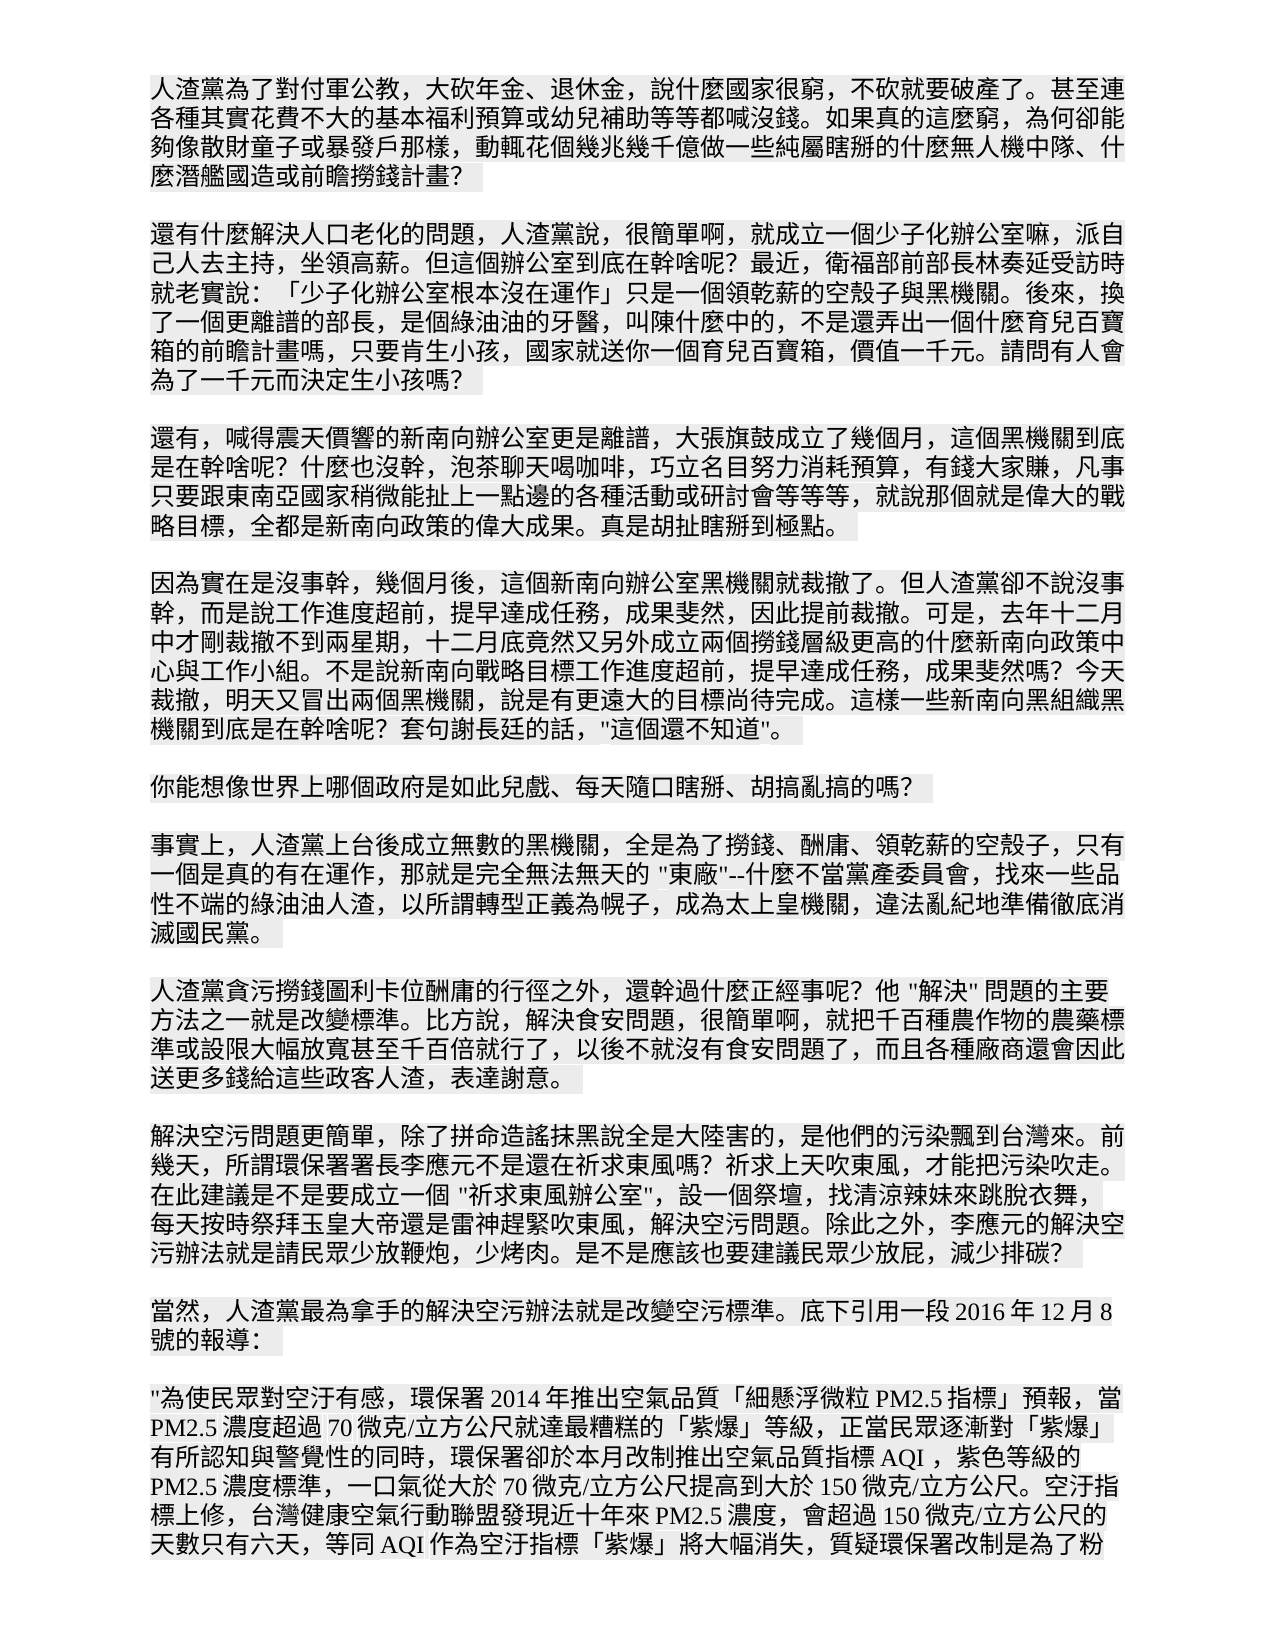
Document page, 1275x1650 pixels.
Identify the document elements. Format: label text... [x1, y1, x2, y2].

text (續前) 當年臥底在黨外的調查局特務謝長廷，目前擔任所謂駐日代表，在一次演講中，他很得意地對大家說，他曾經對日本人說民進黨2025年要達成非核家園，他說日本人聽了嚇一跳，民進黨執政真是太厲害了，可是，只剩幾年就2025了，日本人問："屆時不會缺電嗎？" 謝長廷說，"絕對不會！" 日本人又問："可是電要從哪來？" 謝長廷說，"這個還不知道"。 看得出我要講的重點嗎？事關一個國家或社會如此重要的能源政策，掌權者卻如此兒戲，不但兒戲，而且還對於這樣一種兒戲態度感覺很好玩，很幽默，很得意，還說這就是台灣 "自由開放" 的可貴，凡事不用規畫步驟，不用事先設想各種可能的影響與後果，直接瞎掰就行。 這個人渣黨搞選舉就是靠這一套胡扯瞎掰，一旦騙到政權後，他卻還是照樣繼續玩這一套，每天都還是在搞選舉，能騙則騙，能撈則撈，滿口胡言，無一句可信。 你知道這個喊得震天價響、藉以把國民黨打得落花流水的 "2025非核家園" 的 2025年是怎麼來的嗎？純粹就是瞎掰，愛喊幾年就幾年，就如同現在的解決空污新口號，所謂行政院長賴啥小說什麼2040年之前禁賣所有燃油車輛，這個2040年是根據什麼樣的評估計畫與施行步驟得來的？沒有。純粹就是瞎掰，愛說幾年就幾年。 最近有汽車與商家等相關業者打電話去行政院問，那麼，接下來他們應該怎麼做呢？往後車子都不要賣了嗎？現有燃油車的退場機制是什麼呢？官方的回答是："我們還不知道"。 所謂總統蔡啥小，前一陣子不是說什麼無人機已經準備大量生產，將組織無人機中隊，結果軍方聽了嚇一跳，有這回事嗎？八字都還沒一撇。軍方表示，最快也要四、五年。依我看，應該是四、五十年才對。更誇張的是什麼潛艦國造，你信嗎？台灣連汽車引擎都沒有能力製造，卻要造潛艦還是航空母艦，何不乾脆說太空梭國造呢？人渣黨卻準備至少花四千億來造什麼潛艦，結果搞出一個慶富弊案。這一切，全是幌子，撈錢貪污圖利金主才是真正目的。就跟什麼八千九百億的什麼前瞻計畫一樣，眾人皆曰荒唐，人渣黨卻硬是要蠻幹到底，為什麼？因為此時不撈，更待何時。 人渣黨為了對付軍公教，大砍年金、退休金，說什麼國家很窮，不砍就要破產了。甚至連各種其實花費不大的基本福利預算或幼兒補助等等都喊沒錢。如果真的這麼窮，為何卻能夠像散財童子或暴發戶那樣，動輒花個幾兆幾千億做一些純屬瞎掰的什麼無人機中隊、什麼潛艦國造或前瞻撈錢計畫？ 還有什麼解決人口老化的問題，人渣黨說，很簡單啊，就成立一個少子化辦公室嘛，派自己人去主持，坐領高薪。但這個辦公室到底在幹啥呢？最近，衛福部前部長林奏延受訪時就老實說：「少子化辦公室根本沒在運作」只是一個領乾薪的空殼子與黑機關。後來，換了一個更離譜的部長，是個綠油油的牙醫，叫陳什麼中的，不是還弄出一個什麼育兒百寶箱的前瞻計畫嗎，只要肯生小孩，國家就送你一個育兒百寶箱，價值一千元。請問有人會為了一千元而決定生小孩嗎？ 還有，喊得震天價響的新南向辦公室更是離譜，大張旗鼓成立了幾個月，這個黑機關到底是在幹啥呢？什麼也沒幹，泡茶聊天喝咖啡，巧立名目努力消耗預算，有錢大家賺，凡事只要跟東南亞國家稍微能扯上一點邊的各種活動或研討會等等等，就說那個就是偉大的戰略目標，全都是新南向政策的偉大成果。真是胡扯瞎掰到極點。 因為實在是沒事幹，幾個月後，這個新南向辦公室黑機關就裁撤了。但人渣黨卻不說沒事幹，而是說工作進度超前，提早達成任務，成果斐然，因此提前裁撤。可是，去年十二月中才剛裁撤不到兩星期，十二月底竟然又另外成立兩個撈錢層級更高的什麼新南向政策中心與工作小組。不是說新南向戰略目標工作進度超前，提早達成任務，成果斐然嗎？今天裁撤，明天又冒出兩個黑機關，說是有更遠大的目標尚待完成。這樣一些新南向黑組織黑機關到底是在幹啥呢？套句謝長廷的話，"這個還不知道"。 你能想像世界上哪個政府是如此兒戲、每天隨口瞎掰、胡搞亂搞的嗎？ 事實上，人渣黨上台後成立無數的黑機關，全是為了撈錢、酬庸、領乾薪的空殼子，只有一個是真的有在運作，那就是完全無法無天的 "東廠"--什麼不當黨產委員會，找來一些品性不端的綠油油人渣，以所謂轉型正義為幌子，成為太上皇機關，違法亂紀地準備徹底消滅國民黨。 人渣黨貪污撈錢圖利卡位酬庸的行徑之外，還幹過什麼正經事呢？他 "解決" 問題的主要方法之一就是改變標準。比方說，解決食安問題，很簡單啊，就把千百種農作物的農藥標準或設限大幅放寬甚至千百倍就行了，以後不就沒有食安問題了，而且各種廠商還會因此送更多錢給這些政客人渣，表達謝意。 解決空污問題更簡單，除了拼命造謠抹黑說全是大陸害的，是他們的污染飄到台灣來。前幾天，所謂環保署署長李應元不是還在祈求東風嗎？祈求上天吹東風，才能把污染吹走。在此建議是不是要成立一個 "祈求東風辦公室"，設一個祭壇，找清涼辣妹來跳脫衣舞，每天按時祭拜玉皇大帝還是雷神趕緊吹東風，解決空污問題。除此之外，李應元的解決空污辦法就是請民眾少放鞭炮，少烤肉。是不是應該也要建議民眾少放屁，減少排碳？ 當然，人渣黨最為拿手的解決空污辦法就是改變空污標準。底下引用一段2016年12月8號的報導： "為使民眾對空汙有感，環保署2014年推出空氣品質「細懸浮微粒PM2.5指標」預報，當PM2.5濃度超過70微克/立方公尺就達最糟糕的「紫爆」等級，正當民眾逐漸對「紫爆」有所認知與警覺性的同時，環保署卻於本月改制推出空氣品質指標AQI ，紫色等級的PM2.5濃度標準，一口氣從大於70微克/立方公尺提高到大於150微克/立方公尺。空汙指標上修，台灣健康空氣行動聯盟發現近十年來PM2.5濃度，會超過150微克/立方公尺的天數只有六天，等同AQI作為空汙指標「紫爆」將大幅消失，質疑環保署改制是為了粉飾太平。 台灣健康空氣行動聯盟理事長葉光芃認為，環保署在沒有足夠宣導的情況下，改用AQI指標有其政治盤算，並比對環保署2007年至2016/11/30資料，發現過去十年來，台灣本島PM2.5濃度達新版AQI的「非常不良」紫色等級，細懸浮微粒超過150微克/立方公尺的天數竟只有六天，但如果以舊版PM2.5指標來看今年2016年初至11月底，紫爆的站日數(累計全國監測站所有超標日數)就已達199天，葉光芃批評新版訂定的級距意義「非常有限」。" 看到沒有，人渣黨上台才半年，馬上就用這樣的方法 "解決" 空污問題，把紫爆標準一口氣從70調高到150，這樣的話，一年365天裏頭，達到空污紫爆等級的日子就只剩6天，空污問題不就解決了，又是一項了不起的政績。 這裏有些圖，請看： https://www.civilmedia.tw/archives/57998 兒戲政治所帶來的後果與代價，難道你會以為與你無關？難道你真的會蠢到去膜拜一種純屬虛構的顏色？膜拜一些純屬虛構的什麼台獨建國？然後卻以所有人的長遠福祉為代價，任由貪婪人渣們予取予求、為所欲為？ 在極度忙碌與疲憊不堪的生活中，用盡最後一點體力，利用零零碎碎的空檔時間，寫這些污穢不堪的東西，目的當然不是要譴責人渣歹徒們，而是很納悶：為什麼大家的家教都這麼好？不管人渣歹徒們如何破壞你的生活家園，如何惡搞你的生活前景，如何貪污浪費你的血汗錢，大家都還是不會生氣。 我同樣也不能理解，為何我們會對遠在幾千公里外的以巴問題、中東問題生氣或感興趣，卻對自己生活周遭同樣卑鄙齷齪的行徑視若無睹，置若罔聞。世界就是世界，世界並沒有島內外或國內外之分，關心國際問題並沒有更高尚，關心島內問題也不會顯得更庸俗，道德意義是一樣的。甚至我還相信，一個人惟有當他會去關注生活周遭的問題時，他才有可能關心幾千公里外的悲劇。倘若我對眼前一個受苦的生命一點感覺也沒有，我如何可能會對一個遠在一萬公里外的受難者有感覺？ 底下幾篇文字，不妨仔細看看。倘若不以人廢言，那麼，龍應台當年寫野火集時那句名言 "本身"，其實還挺有道理："中國人，為什麼你不會生氣？" 陳真 2018. 01. 06. ====================== 【Yahoo論壇／陳一新】活在跨年謊言中的小英 陳一新 政事觀察站 2018年1月2日 蔡英文總統去年底與記者茶敘時，夸夸其談國內各項改革與民調、新南向政策、國防自主及兩岸關係，乍聽之下，頗有「雖千萬人吾往矣」的雄心壯志，但只要稍微推敲一下，就可看出她的年終記者茶會只是不折不扣的「跨年謊言」。真不知道台灣的領導人為什麼這麼好當，滿口荒唐言，竟然「居之不疑」，臉不紅氣不喘？ 在12月29日 下午在桃園龍潭中科院與 與媒體年終茶敘談話中，蔡英文 表示，她早知道推動改革，民意一定會反彈。問題是， 蔡英文領導的民進黨推動的改革真的是「民之所欲」的改革嗎？眾所周知，「去中國化」、「去蔣化」、「去中華民國化」、「促轉條例」固然是符合民進黨利益的「改革」。問題是，如果說「同婚立法」、「年金改革」、「一例一休」、「勞基法修法」、「前瞻計畫」、「引進核災食品」及「無核家園」，也是她要推動的「改革」，為什麼那麼多民進黨主政的縣市人民也走上街頭，要求政府猛睬剎車或從善如流呢？ 蔡英文說，她的政府所推動的「新南向政策」目前已與東南亞國家產生良好互動，並讓「新南向政策」的對象國有感。難道蔡政府向對象國人民發放「旅遊補助金」、「優待卷」，鼓勵他們來台觀光，或是對他們開放「免簽證」，引進一些「性工作者」，就是「互動良好」與「有感」？在漫無目標與沒有計劃的情形下，政府發放「旅遊補助金」、「優待卷」、開放「免簽證」，充其量只是飲鴆止渴，終非長久之計。 更重要的是，「新南向政策」絕非只是我國與對象國之間的浮面或表象交流而已，如果終蔡英文第一任，台灣無法與任何一個對象國簽訂類似「自由貿易協定」的協議，則蔡英文的「新南向政策」恐怕很難不步前總統李登輝與陳水扁「南向政策」淪於失敗的後塵。至於蔡英文說「新南向政策」會成為國家未來的發展方向，那就更是胡言亂語了。 尤其可笑的事，總統府不久前才宣稱，設在總統府內的「新南向政策辦公室」因階段性任務完成而予以「解編」，旋不久又宣布因任務需要決定在國安會下設立「新南向政策中心」，有如繞口令一般，真不知那些國安會團隊成天沒事幹，在玩什麼把戲？ 由此觀之，「新南向政策」似乎只是蔡英文給國安會的一個玩具罷了，一群不懂得思考的業餘團隊成員編出一套只要「新南向政策」堅持百忍、未來一定會終底於成的「鬼話」，而蔡英文顯然也不怎麼動腦，居然就相信了這番鬼都不信的「謊言」，反正台灣民眾也很好騙，「新南向政策」就成為蔡政府上台後三不五時就拋出來哄騙國人的一個大謊言。 在年終與記者的茶會上，由於「慶富聯雷艦案」不斷出包，加上「潛艦國造」遙遙無期，「國艦國造」實在開不出口，只有搬出國產「無人機」量產與「高教機」將於近期試飛，表示「國防自主」並非空話。 問題是，「國防自主」也許並非完全空話，但卻是不少笑話堆砌出來的「謊言」。台灣連汽車引擎都不會自製，卻奢言製造高教機引擎和潛艦的柴油引擎，豈不為識者所笑？這就好像只會放沖天炮的小孩，卻要試飛登月火箭一樣可笑。如果「國機國造」真有能量，就應發展航程更遠、性能更好的第四代半或第五代的戰鬥機，而不是走回頭路去生產「經國號」縮小版的高教機，難怪美國不以為然。 同樣地，如果「潛艦國造」真有本事，就至少應該模仿荷蘭售我潛艦，好歹先造出一、兩艘，讓全世界瞧一瞧我國生產潛艦的能量。現在日本一日不敢出售我國潛艦技術，我國的「潛艦國造」就掛在雲端不上不下。雖說「國防自主」是我國尋求軍事發展的一個長期目標，但是這樣一個嚴肅的課題在蔡英文領導之下卻充滿了笑話與謊言。 蔡英文說，她 請國人同胞放心，「兩岸關係不會暴走、不會僵住、也不會走回在過去國民黨威權時代，不相往來的老路」。 問題是， 「兩岸不相往來」是蔡英文上台以後才發生的的事，不提馬英九時代的兩岸關係，卻扯到「過去國民黨威權時代，不相往來的老路」，來混淆視聽，未免扯得太遠。 她竟然臉不紅氣不喘地公然撒謊，表示她從2016年「上任至今歷經了500多天，兩岸關係基本上仍然維持穩定的局面。雖然過去一年來，兩岸關係歷經一些事情，但雙方的的交流基本上也都維持。」在兩岸從「冷和」走到「冷對抗」、兩岸兩會不相往來的今天，究竟是大家看錯，還是蔡英文自我感覺太過良好？ 從她與記者年終茶會的談話，可以看出蔡英文是活在謊言之中，今年如此，明年再略做修正，又渴繼續唬弄人民，年復一年，週而復始。真不知道她自己是早已相信這套謊言並融入其中，還是她相信謊言說它一千遍就會變成真理？ ======================= 聯合報社論／新南向辦公室將「功成身退」？ 2017-12-19 慶富陳偉志自爆去年去了總統府；圖為時任新南向辦公室主任黃志芳。 圖／聯合報系資料... 總統府最近公告，新南向辦公室將自明年起「解編」。亦即，這個蔡政府上任後敲鑼打鼓負責「新南向」政策擘劃的首腦組織，再十日就要「功成身退」。沒錯，「功成身退」正是總統府宣告該辦公室解編的理由，其措詞是：因為它的「階段目標比預定更早完成」，而且已逐漸「展現成效」。 新南向辦公室要解編，名副其實是「身退」；但要說它「功成」，恐怕就讓人覺得不知所云。依總統府稍早的估計，新南向辦公室全年的預算執行率，僅四到五成。以如此低迷的執行效率，卻說它「提前完成」目標，豈不矛盾？此外，根據立法院預算中心的報告，散落在政府各部會的新南向經費執行率均欠佳，包括內政部、總統府、工程會至七月底的執行率都不到五％。從這點看，政府宣稱「展現成效」，又是在說什麼？ 換一個角度看，新南向辦公室必須解編，其實也是勢所必然。去年六月，蔡英文總統指派黃志芳擔任該辦公室主任，黃志芳十月旋即又奉派出使新加坡，不幸遭拒後，他今年一月又被指派出任外貿協會董事長。亦即，黃志芳實際主持新南向辦公室的時間相當短促，一年半來新南向辦公室多數時候是處於無人領導或他人代理的狀態，如今難以為繼也是事實。而黃志芳最讓人印象深刻的「作為」，是他去年九月在總統府以新南向辦公室主任身分接見了承造「獵雷艦」的陳慶男父子，慶富隨後即順利拿到海軍卅多億元撥款。其中玄機，總統府迄今仍未清楚交代。 以上種種訊息，反映的正是新南向政策推動一年半來的混亂景象。且看，總指揮辦公室一直群龍無首，總統除喊出「新南向」的口號，究竟誰在負責擘劃並總理其戰略架構，其實曖昧不明。再說，各部門奉命編列的經費繁多，能有效執行的項目卻有限，這如何能說南向政策大為開展？更難看的是，各部會為了滿足高層要求的績效，近數月來不斷要求加速消化預算，除安排虛有其表的考察，學術或商業上只要沾得上一點東南亞邊邊角角的計畫或會議，都能申請補助或報銷。這種花錢「做業績」的施政手法，恐怕連愚弄人民都過不了關，遑論外交或經貿的開展。 持平而言，台灣長期忽略對東南亞的經營，對這個區域的交流工作確實亟待補強。尤其，近廿年來台灣新增了許多來自此地區的外籍配偶和移工，為數不少的「新台灣之子」已經逐漸成人，從社會融和與國際交流的角度看，「新南向」工作都必須有異於以往的耕耘。因此，政府推動新南向自有其意義。 然而，檢視蔡政府倡議的新南向政策，目標與手段卻難以吻合：一則只是為了迴避西進的困難，二則缺乏清晰的戰略主軸，三則是誰在負責指揮策劃都飄忽不定，四則流於形式主義，以花錢的能耐來計算績效。也因此，當初說得宏大無比的新南向政策辦公室，倏忽換人，倏忽懸缺，倏忽解編，如何堂皇宣稱功成身退？包括任意補貼、開放免簽所創造的東南亞觀光客人數，不斷放進了非法勞工、性工作者、及詐騙、販毒集團，其實都是在犧牲社會安全以創造「台灣南進」的假象。這些，無法為台灣帶來外交經貿榮景，恐怕還將造成國家資源的虛擲。 繼韓國總統文在寅訪中為韓中外交破冰後，日本首相安倍近日也決定改變「聯美制中」的戰略，希望同時推動「一帶一路」與「自由印太」，以穩固日中關係。安倍和文在寅的考慮是一樣的：國家戰略安全必須維護，經濟發展利益也必須兼顧。反觀蔡英文，除領導台灣一頭栽進「新南向」，片面渴望加入川普的自由印太，難道沒有其他道路可走？ 看到「新南向」辦公室解編，人們應該知道那個標籤本來就很虛假。 [150, 75, 1125, 1560]
